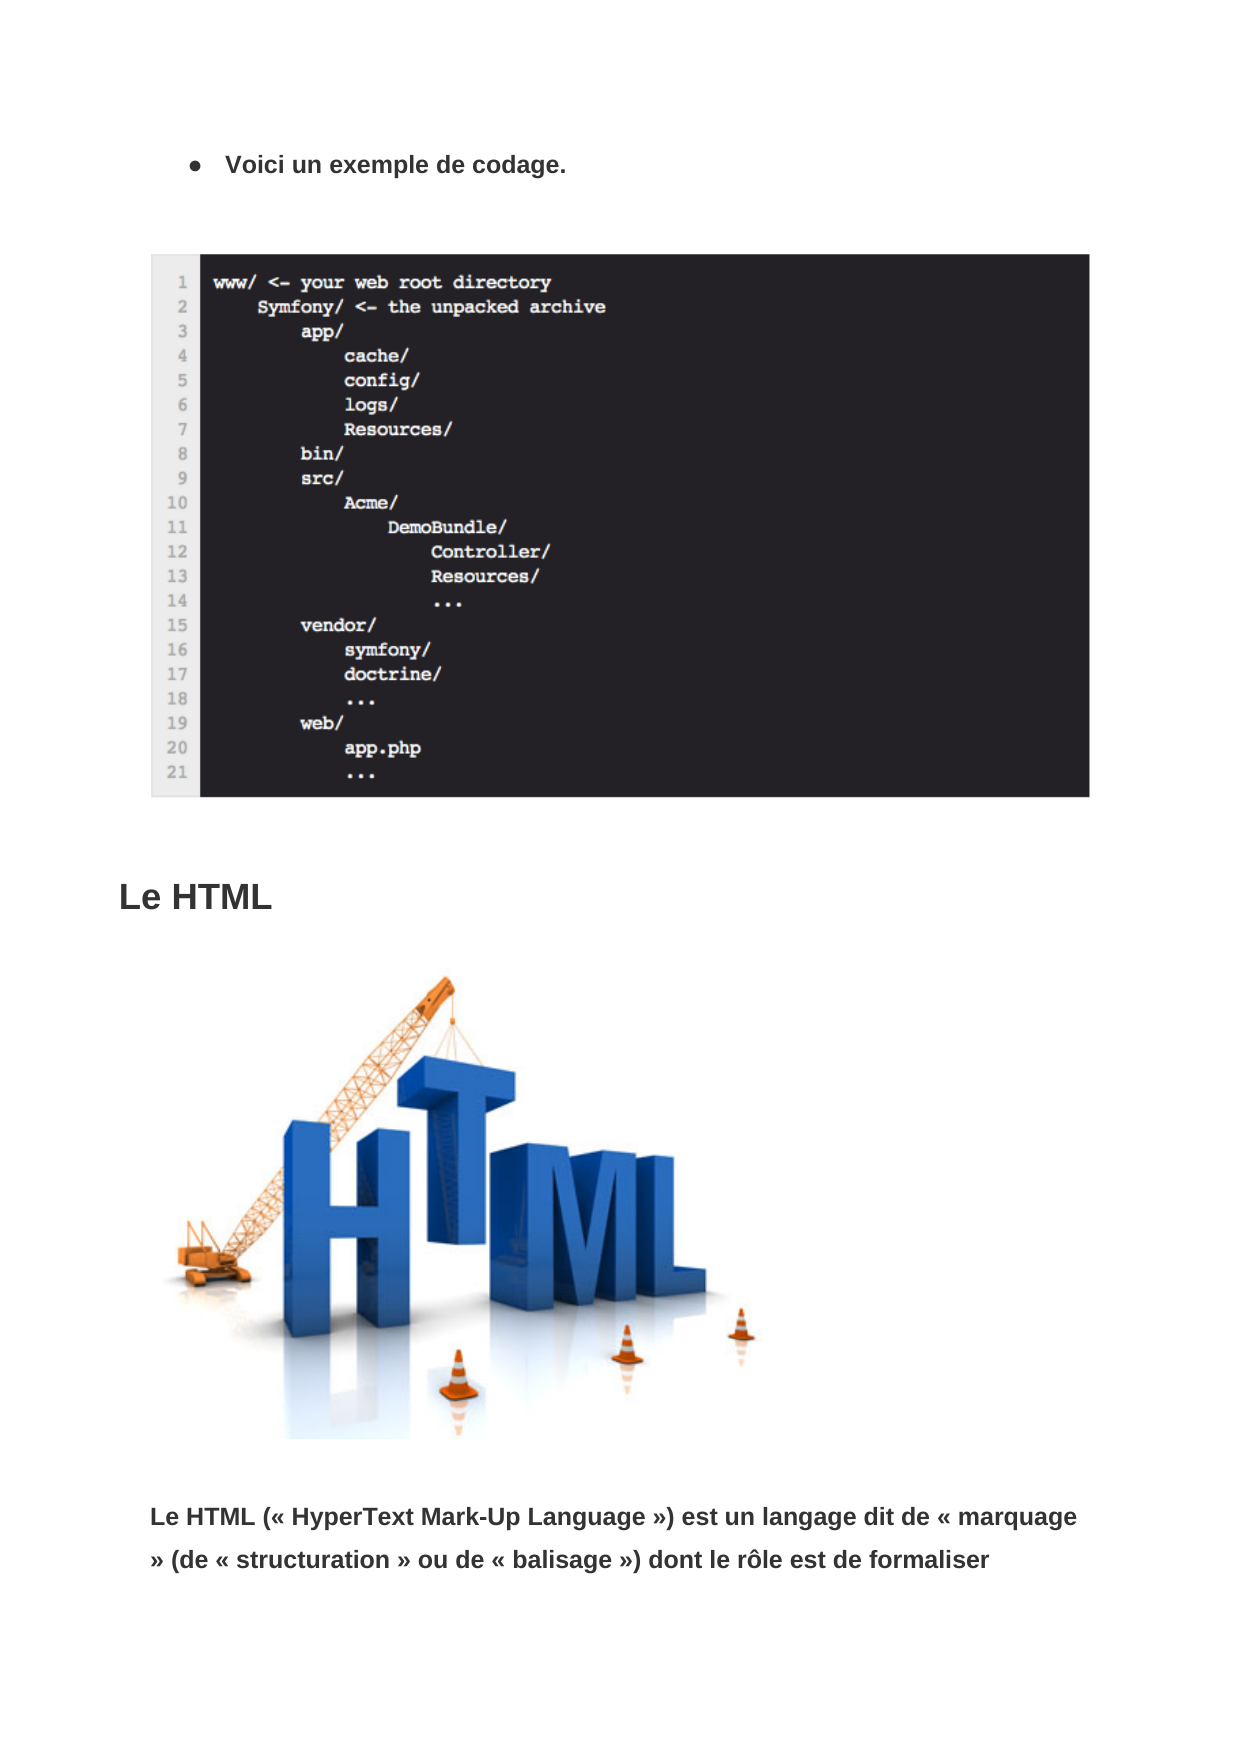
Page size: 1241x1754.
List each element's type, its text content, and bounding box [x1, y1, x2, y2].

picture [150, 253, 1091, 800]
text Le HTML (« HyperText Mark-Up Language ») est un langage dit de « marquage » (de « structuration » ou de « balisage ») dont le rôle est de formaliser [150, 1502, 1090, 1574]
picture [150, 967, 775, 1439]
list Voici un exemple de codage. [225, 150, 1090, 179]
subtitle Le HTML [119, 875, 1090, 917]
